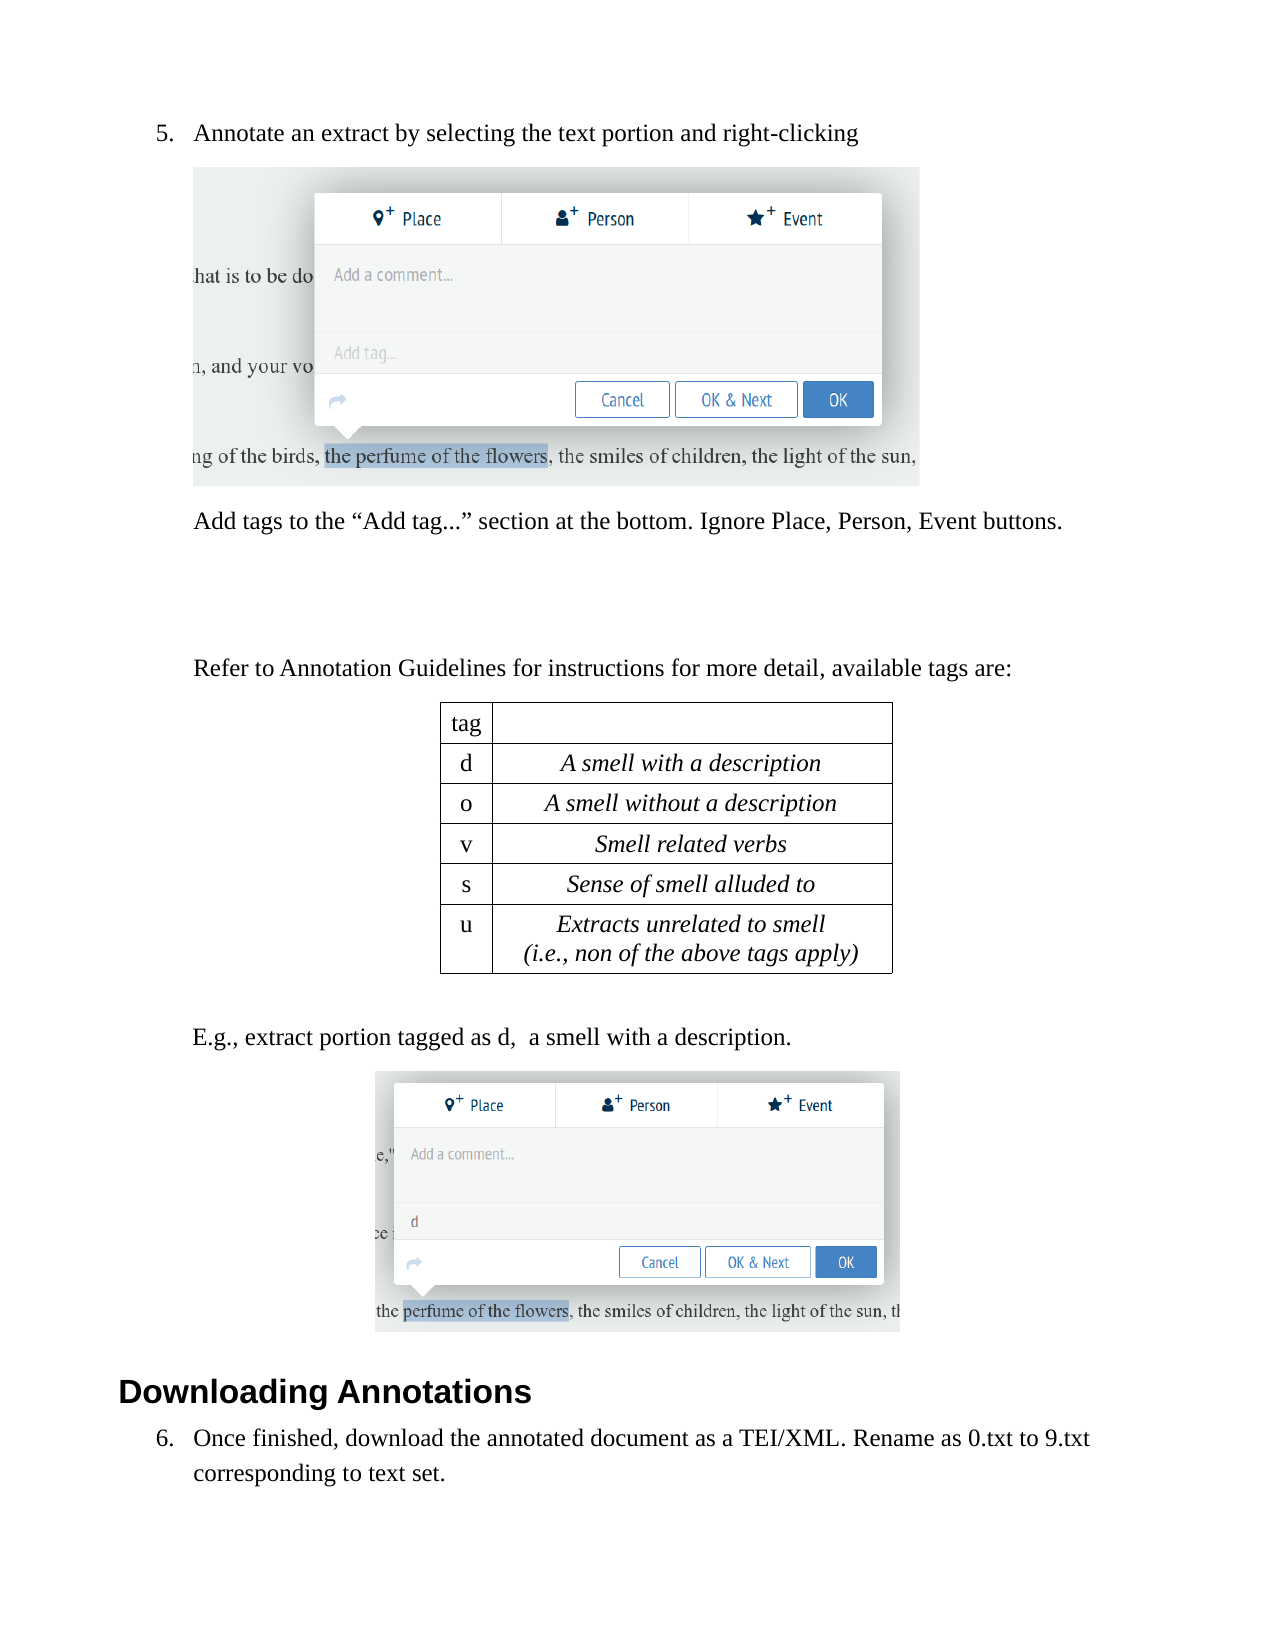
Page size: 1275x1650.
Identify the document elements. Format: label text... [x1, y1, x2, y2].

list Add tags to the “Add tag...” section at the bottom. Ignore Place, Person, Event buttons. [156, 506, 1157, 534]
list Annotate an extract by selecting the text portion and right-clicking [156, 118, 1157, 147]
table_cell u [441, 905, 492, 973]
picture [193, 167, 920, 486]
list Refer to Annotation Guidelines for instructions for more detail, available tags are: [156, 653, 1157, 682]
table_cell o [441, 784, 492, 823]
subtitle Downloading Annotations [118, 1372, 1157, 1411]
table_cell Smell related verbs [493, 824, 892, 863]
list Once finished, download the annotated document as a TEI/XML. Rename as 0.txt to 9.txt corresponding to text set. [156, 1423, 1157, 1487]
table_cell s [441, 864, 492, 904]
table_cell A smell without a description [493, 784, 892, 823]
picture [375, 1071, 900, 1332]
table_header [493, 703, 892, 742]
table_cell Sense of smell alluded to [493, 864, 892, 904]
table_header tag [441, 703, 492, 742]
table_cell Extracts unrelated to smell (i.e., non of the above tags apply) [493, 905, 892, 973]
text E.g., extract portion tagged as d, a smell with a description. [118, 1022, 1157, 1051]
table_cell A smell with a description [493, 744, 892, 783]
table_cell v [441, 824, 492, 863]
table_cell d [441, 744, 492, 783]
